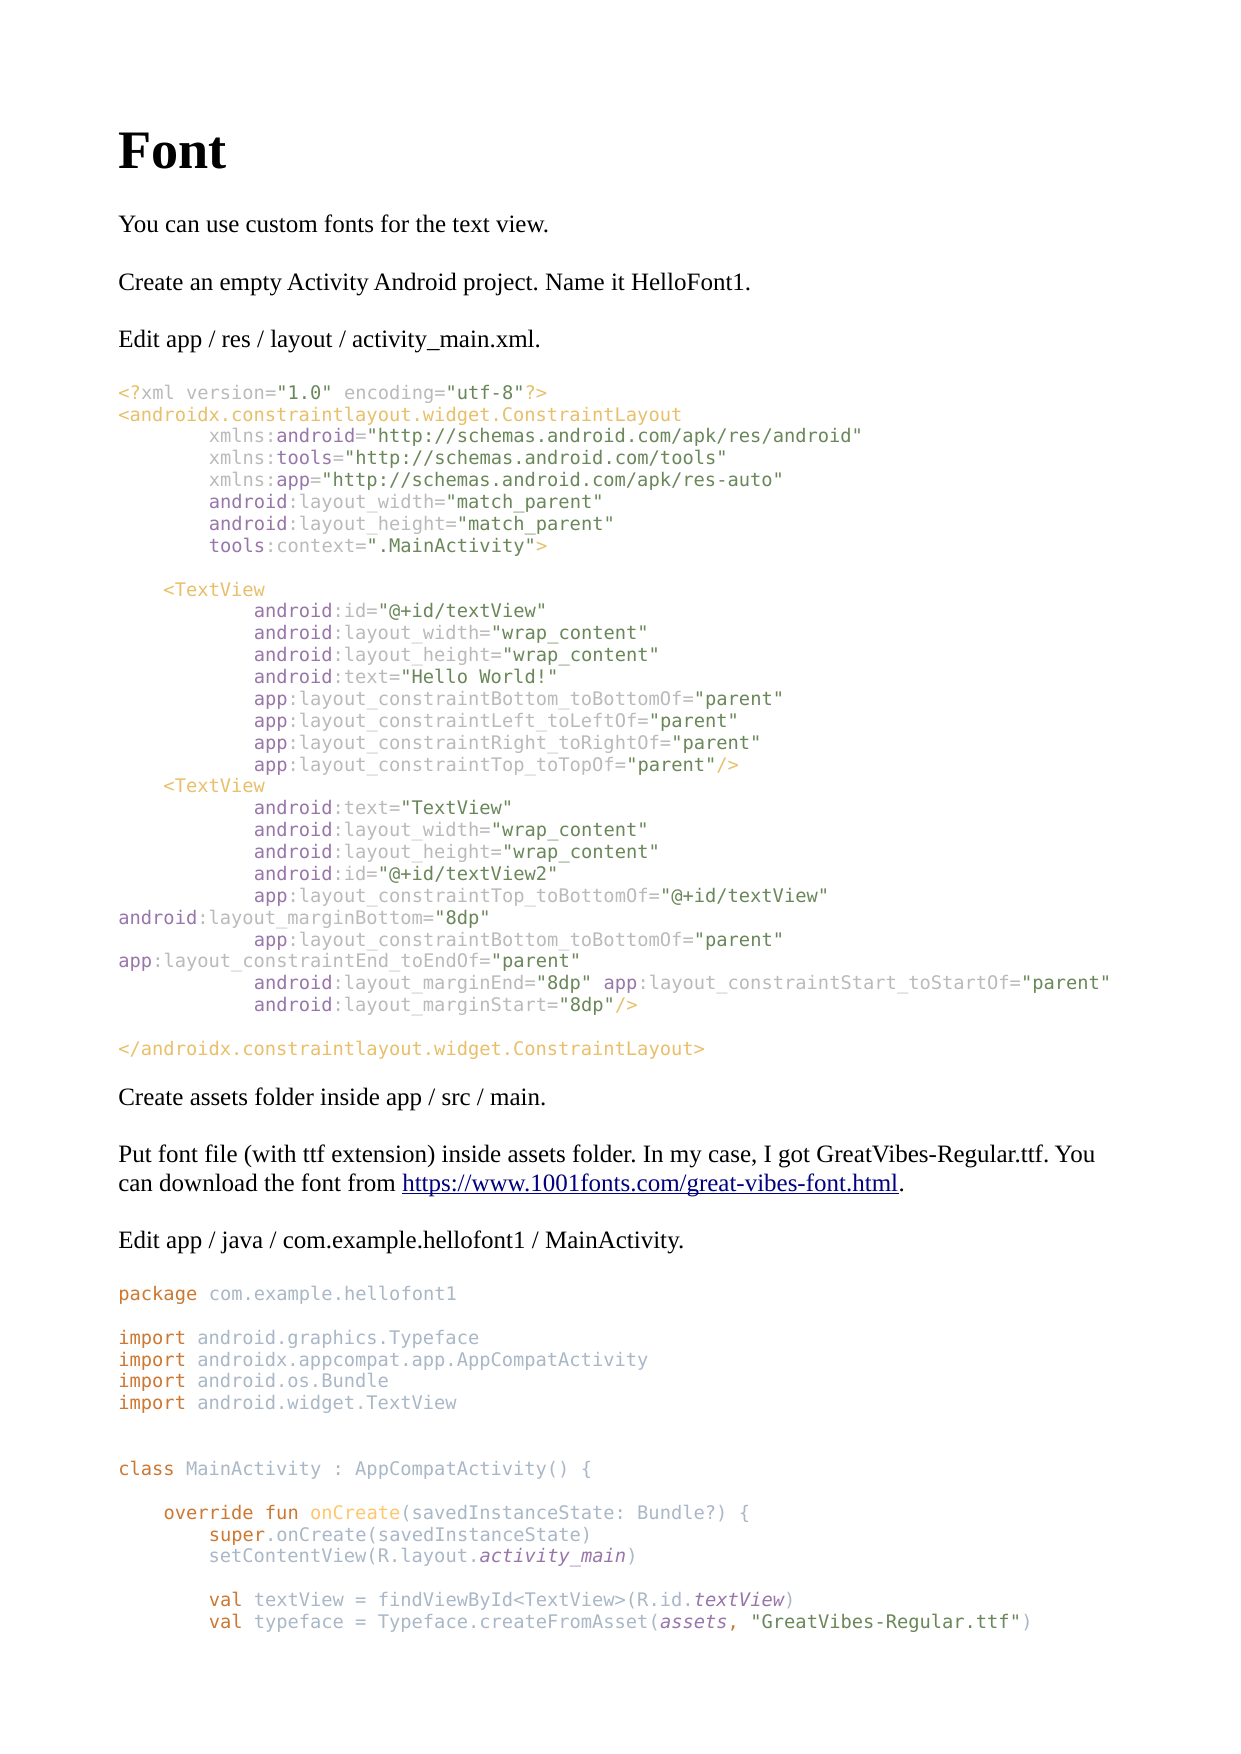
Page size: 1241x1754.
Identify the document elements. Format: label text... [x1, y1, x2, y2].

text Create assets folder inside app / src / main. [118, 1082, 1122, 1110]
text <?xml version="1.0" encoding="utf-8"?> <androidx.constraintlayout.widget.ConstraintLayout xmlns:android="http://schemas.android.com/apk/res/android" xmlns:tools="http://schemas.android.com/tools" xmlns:app="http://schemas.android.com/apk/res-auto" android:layout_width="match_parent" android:layout_height="match_parent" tools:context=".MainActivity"> <TextView android:id="@+id/textView" android:layout_width="wrap_content" android:layout_height="wrap_content" android:text="Hello World!" app:layout_constraintBottom_toBottomOf="parent" app:layout_constraintLeft_toLeftOf="parent" app:layout_constraintRight_toRightOf="parent" app:layout_constraintTop_toTopOf="parent"/> <TextView android:text="TextView" android:layout_width="wrap_content" android:layout_height="wrap_content" android:id="@+id/textView2" app:layout_constraintTop_toBottomOf="@+id/textView" android:layout_marginBottom="8dp" app:layout_constraintBottom_toBottomOf="parent" app:layout_constraintEnd_toEndOf="parent" android:layout_marginEnd="8dp" app:layout_constraintStart_toStartOf="parent" android:layout_marginStart="8dp"/> </androidx.constraintlayout.widget.ConstraintLayout> [118, 382, 1122, 1060]
text You can use custom fonts for the text view. [118, 209, 1122, 238]
text Edit app / res / layout / activity_main.xml. [118, 324, 1122, 353]
text Create an empty Activity Android project. Name it HelloFont1. [118, 267, 1122, 295]
text Put font file (with ttf extension) inside assets folder. In my case, I got GreatVibes-Regular.ttf. You can download the font from https://www.1001fonts.com/great-vibes-font.html. [118, 1139, 1122, 1197]
text Font [118, 118, 1122, 180]
text Edit app / java / com.example.hellofont1 / MainActivity. [118, 1225, 1122, 1254]
text package com.example.hellofont1 import android.graphics.Typeface import androidx.appcompat.app.AppCompatActivity import android.os.Bundle import android.widget.TextView class MainActivity : AppCompatActivity() { override fun onCreate(savedInstanceState: Bundle?) { super.onCreate(savedInstanceState) setContentView(R.layout.activity_main) val textView = findViewById<TextView>(R.id.textView) val typeface = Typeface.createFromAsset(assets, "GreatVibes-Regular.ttf") [118, 1283, 1122, 1633]
